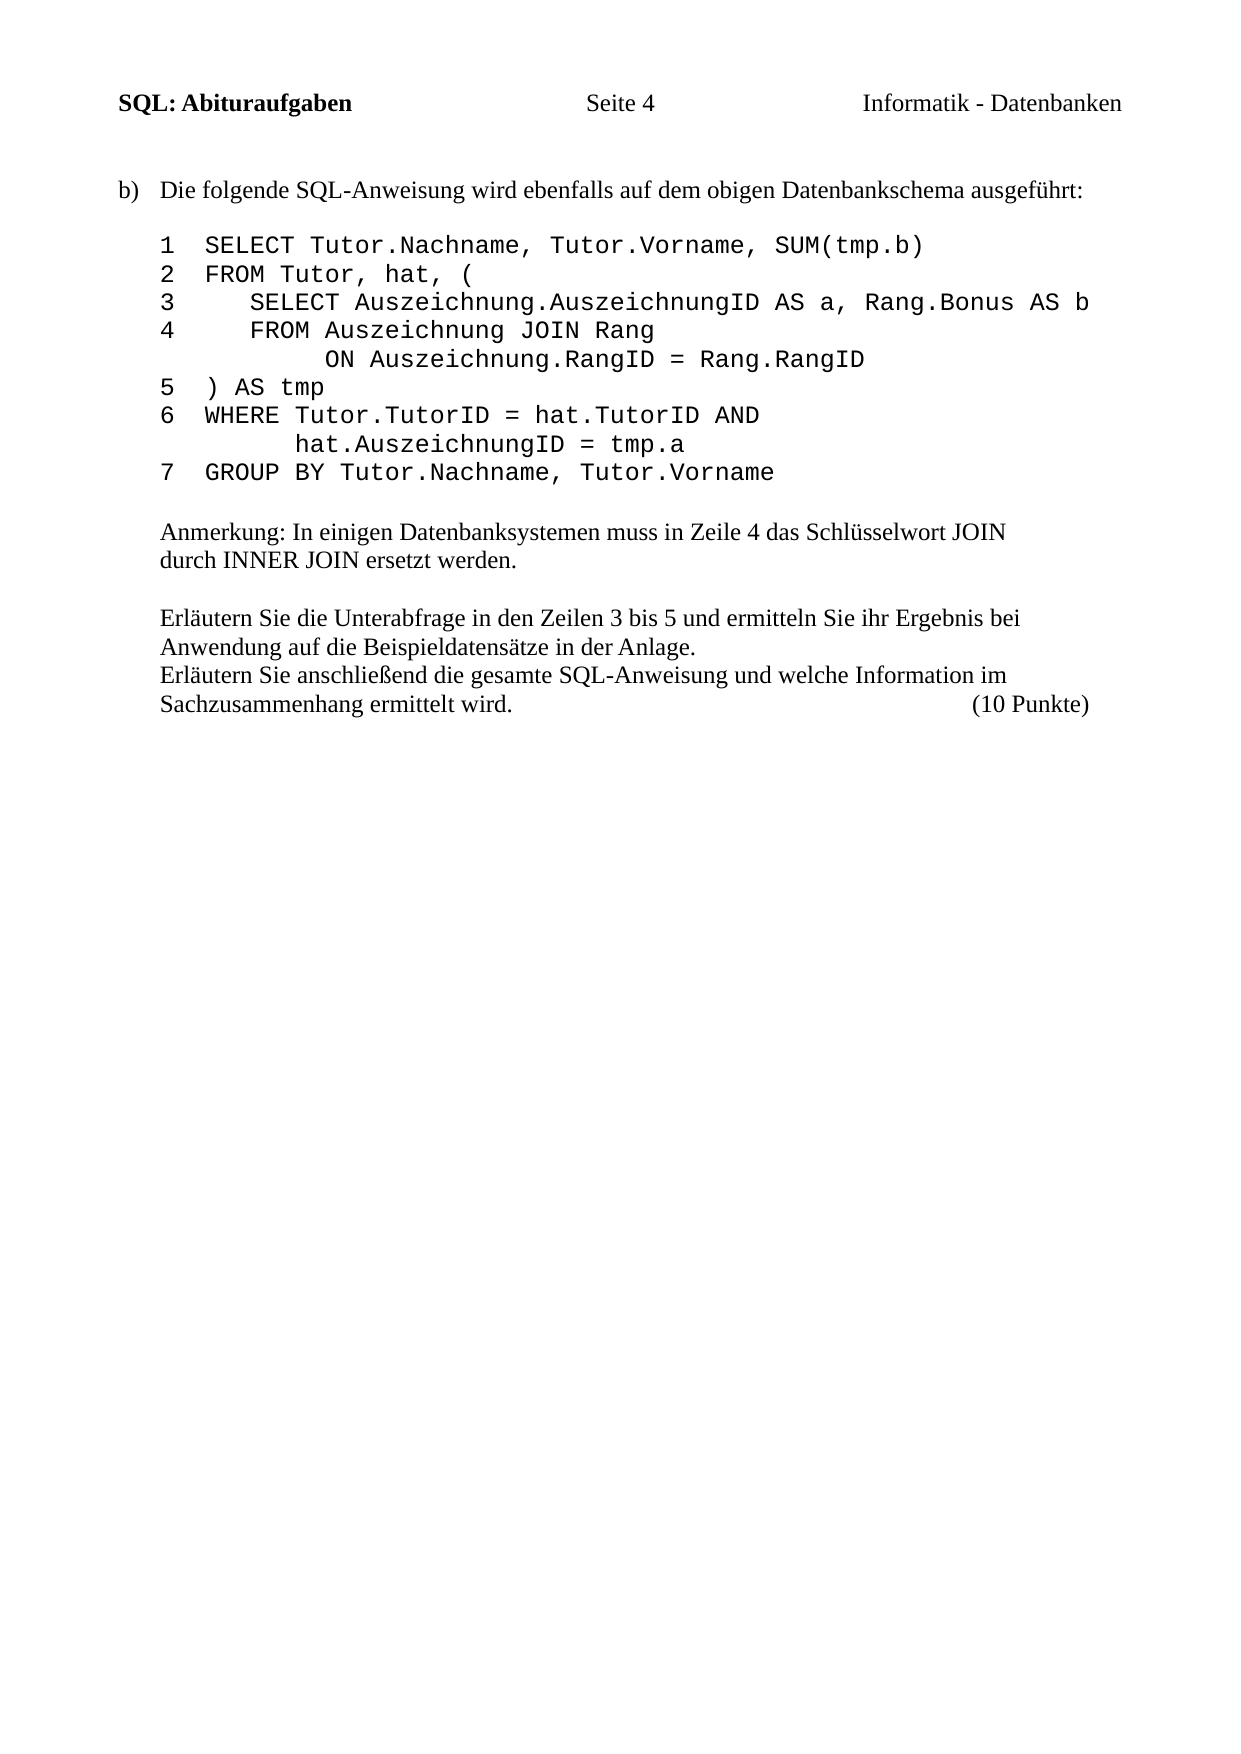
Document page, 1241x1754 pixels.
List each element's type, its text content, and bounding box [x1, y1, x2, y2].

list Die folgende SQL-Anweisung wird ebenfalls auf dem obigen Datenbankschema ausgeführt: 1 SELECT Tutor.Nachname, Tutor.Vorname, SUM(tmp.b) 2 FROM Tutor, hat, ( 3 SELECT Auszeichnung.AuszeichnungID AS a, Rang.Bonus AS b 4 FROM Auszeichnung JOIN Rang ON Auszeichnung.RangID = Rang.RangID 5 ) AS tmp 6 WHERE Tutor.TutorID = hat.TutorID AND hat.AuszeichnungID = tmp.a 7 GROUP BY Tutor.Nachname, Tutor.Vorname Anmerkung: In einigen Datenbanksystemen muss in Zeile 4 das Schlüsselwort JOIN durch INNER JOIN ersetzt werden. Erläutern Sie die Unterabfrage in den Zeilen 3 bis 5 und ermitteln Sie ihr Ergebnis bei Anwendung auf die Beispieldatensätze in der Anlage. Erläutern Sie anschließend die gesamte SQL-Anweisung und welche Information im Sachzusammenhang ermittelt wird. (10 Punkte) [118, 176, 1122, 718]
